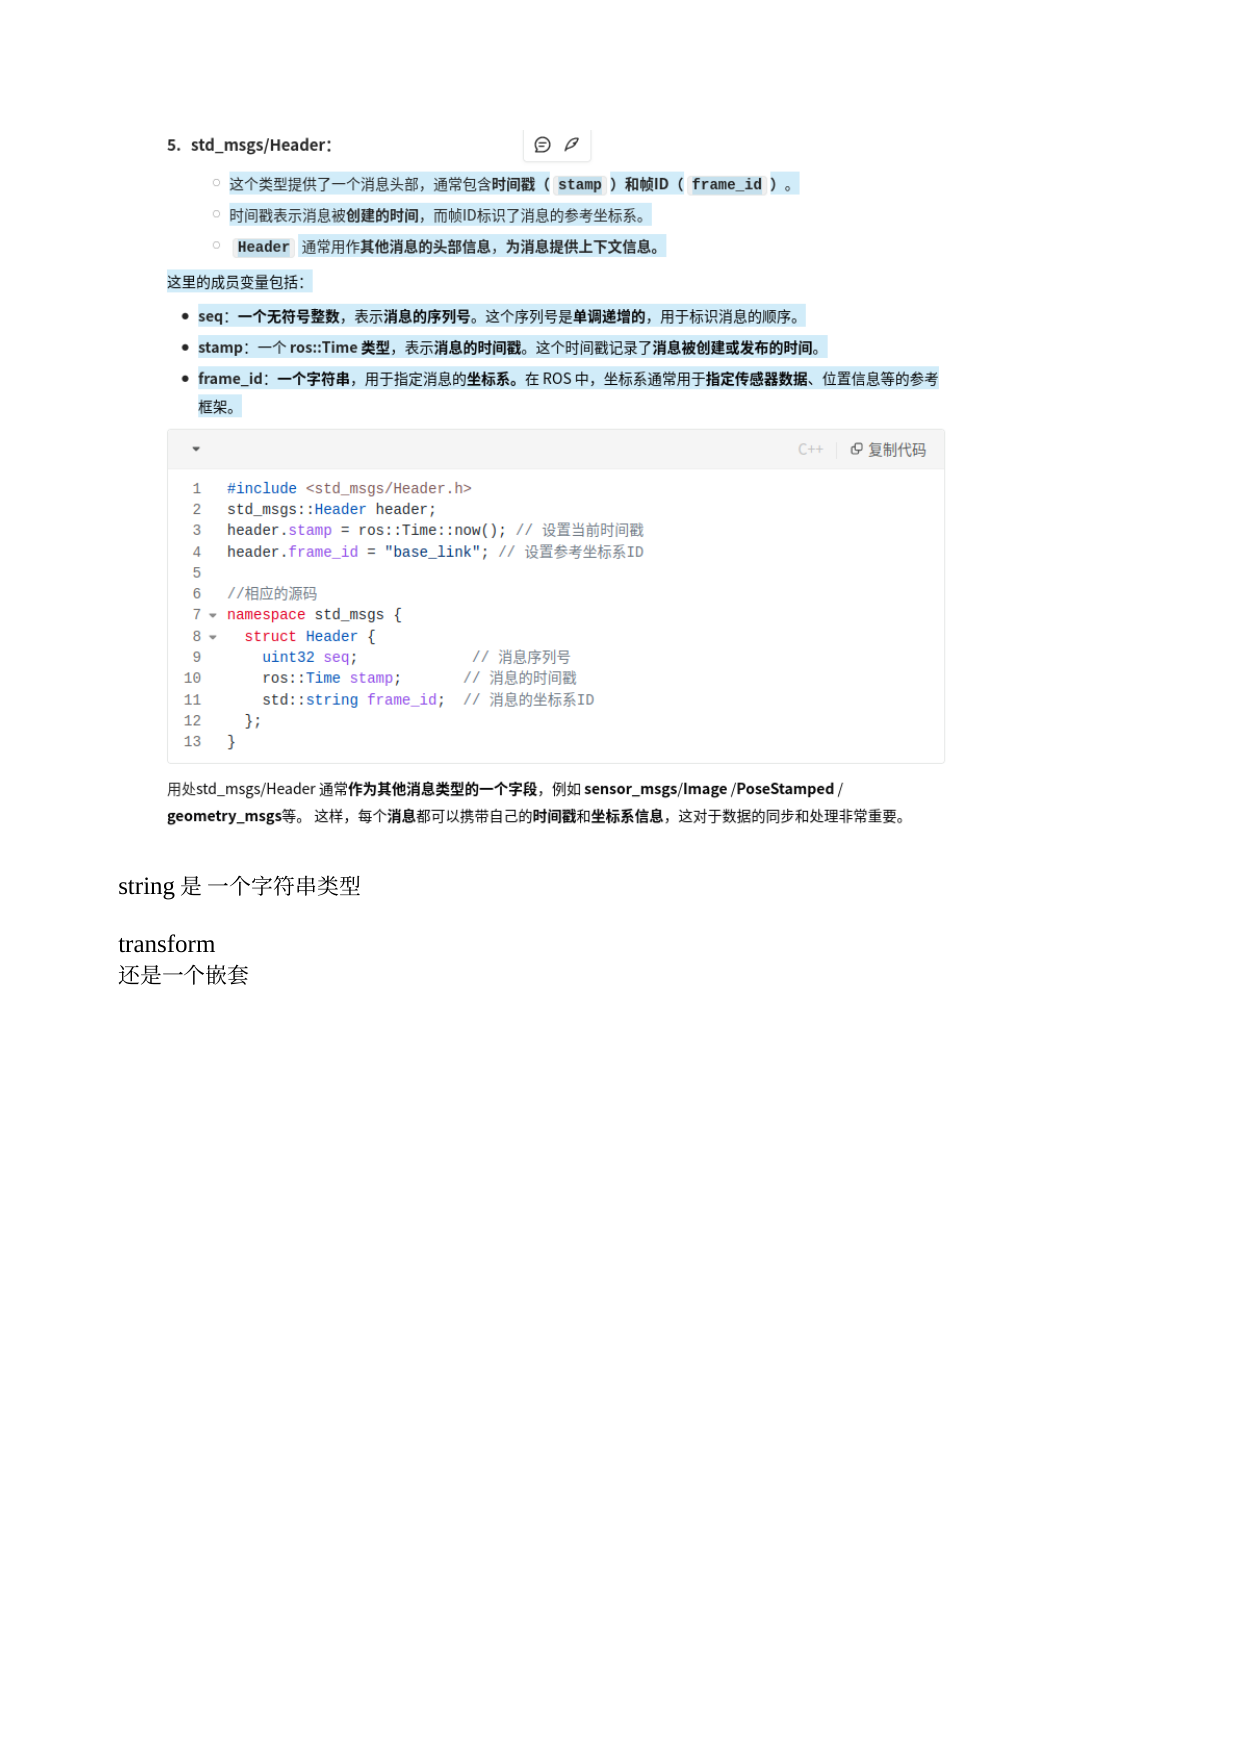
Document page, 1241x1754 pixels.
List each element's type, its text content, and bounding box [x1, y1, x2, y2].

text 还是一个嵌套 [118, 958, 1122, 990]
text transform [118, 929, 1122, 958]
picture [89, 130, 1093, 841]
text string是 一个字符串类型 [118, 869, 1122, 901]
